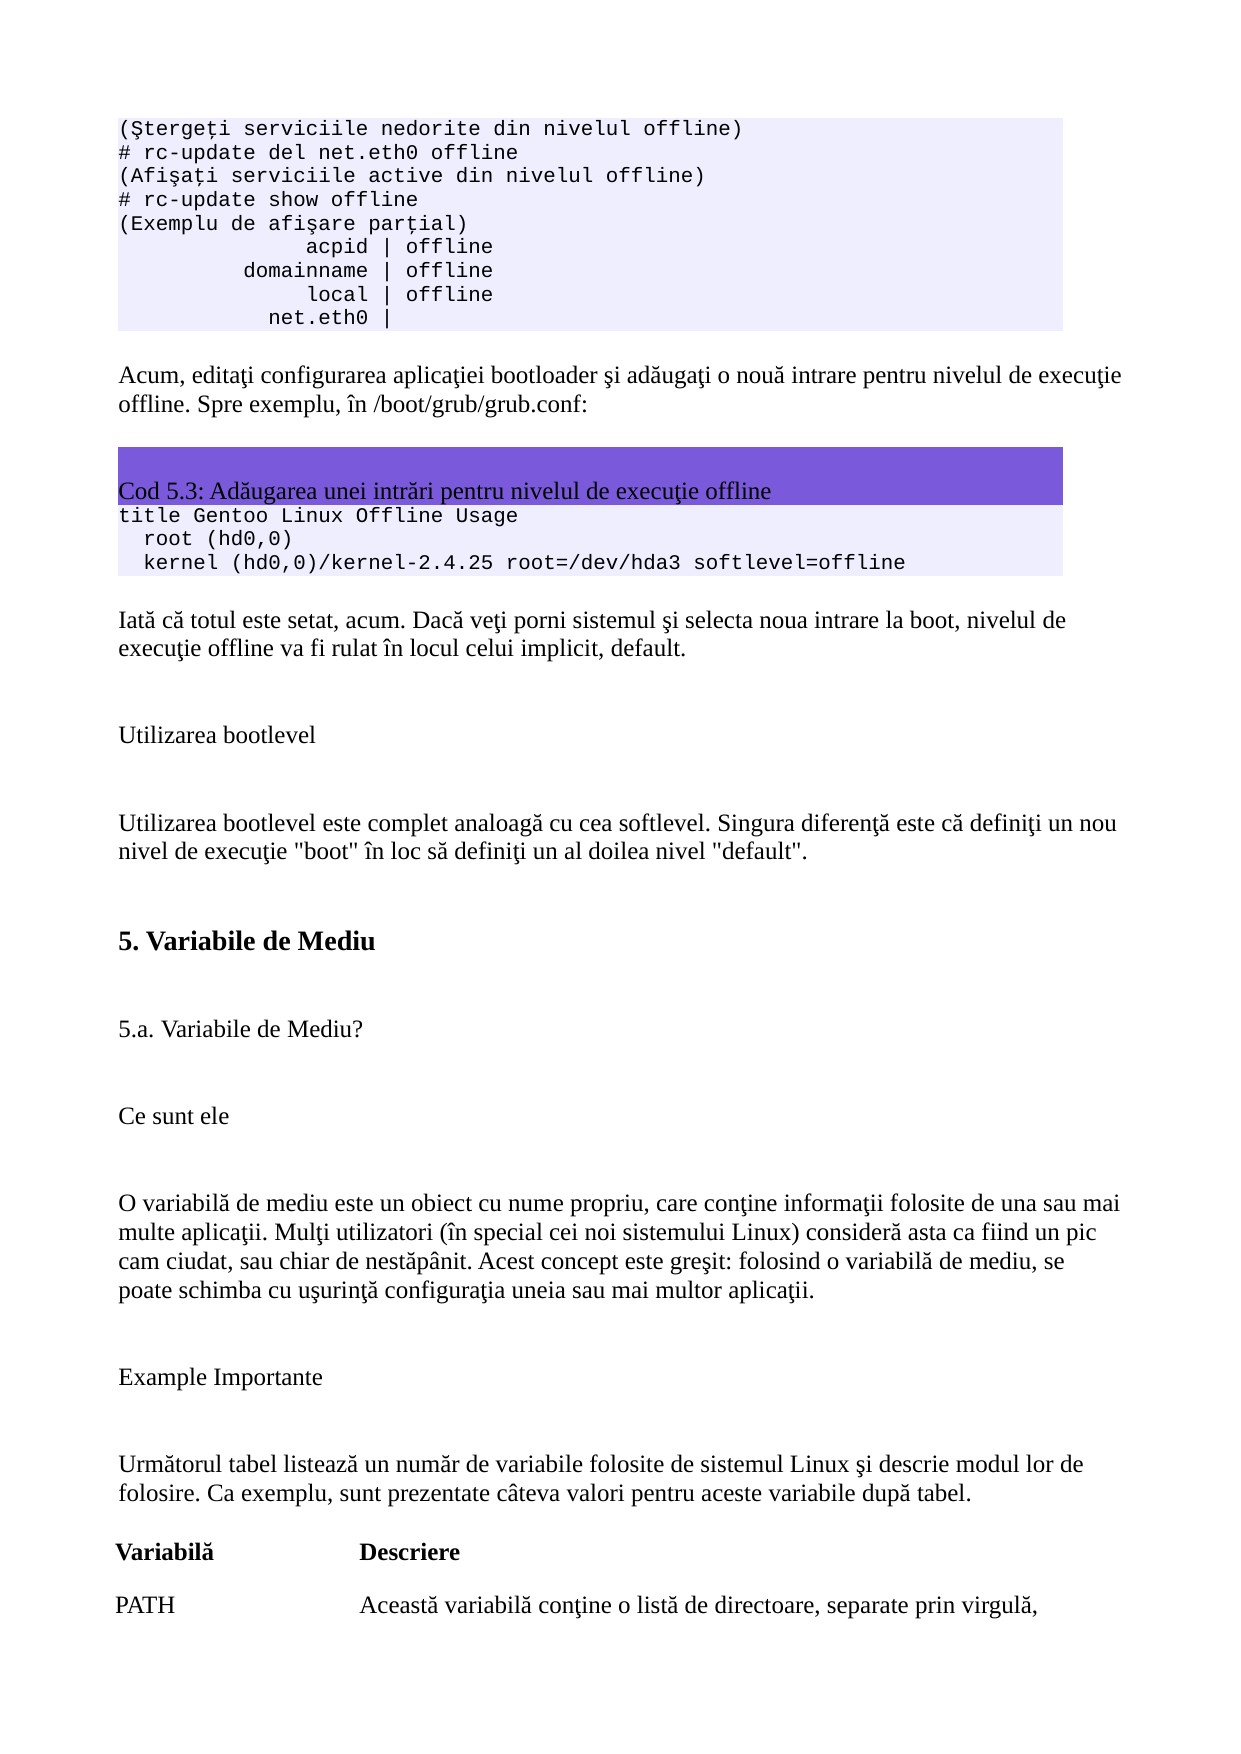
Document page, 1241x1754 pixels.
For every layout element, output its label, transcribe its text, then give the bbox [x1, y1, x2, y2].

table_cell Această variabilă conţine o listă de directoare, separate prin virgulă, [358, 1588, 1068, 1620]
text O variabilă de mediu este un obiect cu nume propriu, care conţine informaţii folosite de una sau mai multe aplicaţii. Mulţi utilizatori (în special cei noi sistemului Linux) consideră asta ca fiind un pic cam ciudat, sau chiar de nestăpânit. Acest concept este greşit: folosind o variabilă de mediu, se poate schimba cu uşurinţă configuraţia uneia sau mai multor aplicaţii. [118, 1188, 1122, 1303]
table_cell (Ştergeţi serviciile nedorite din nivelul offline) # rc-update del net.eth0 offline (Afişaţi serviciile active din nivelul offline) # rc-update show offline (Exemplu de afişare parţial) acpid | offline domainname | offline local | offline net.eth0 | [118, 118, 1063, 331]
table_cell PATH [114, 1588, 358, 1620]
text Example Importante [118, 1362, 1122, 1391]
table_header Descriere [358, 1536, 1068, 1588]
text Iată că totul este setat, acum. Dacă veţi porni sistemul şi selecta noua intrare la boot, nivelul de execuţie offline va fi rulat în locul celui implicit, default. [118, 605, 1122, 662]
table_header Variabilă [114, 1536, 358, 1588]
text Utilizarea bootlevel este complet analoagă cu cea softlevel. Singura diferenţă este că definiţi un nou nivel de execuţie "boot" în loc să definiţi un al doilea nivel "default". [118, 808, 1122, 865]
table_header Cod 5.3: Adăugarea unei intrări pentru nivelul de execuţie offline [118, 447, 1063, 505]
text 5.a. Variabile de Mediu? [118, 1014, 1122, 1043]
text Următorul tabel listează un număr de variabile folosite de sistemul Linux şi descrie modul lor de folosire. Ca exemplu, sunt prezentate câteva valori pentru aceste variabile după tabel. [118, 1449, 1122, 1506]
text Ce sunt ele [118, 1101, 1122, 1130]
text Utilizarea bootlevel [118, 721, 1122, 749]
subtitle 5. Variabile de Mediu [118, 923, 1122, 956]
table_cell title Gentoo Linux Offline Usage root (hd0,0) kernel (hd0,0)/kernel-2.4.25 root=/dev/hda3 softlevel=offline [118, 505, 1063, 576]
text Acum, editaţi configurarea aplicaţiei bootloader şi adăugaţi o nouă intrare pentru nivelul de execuţie offline. Spre exemplu, în /boot/grub/grub.conf: [118, 360, 1122, 418]
